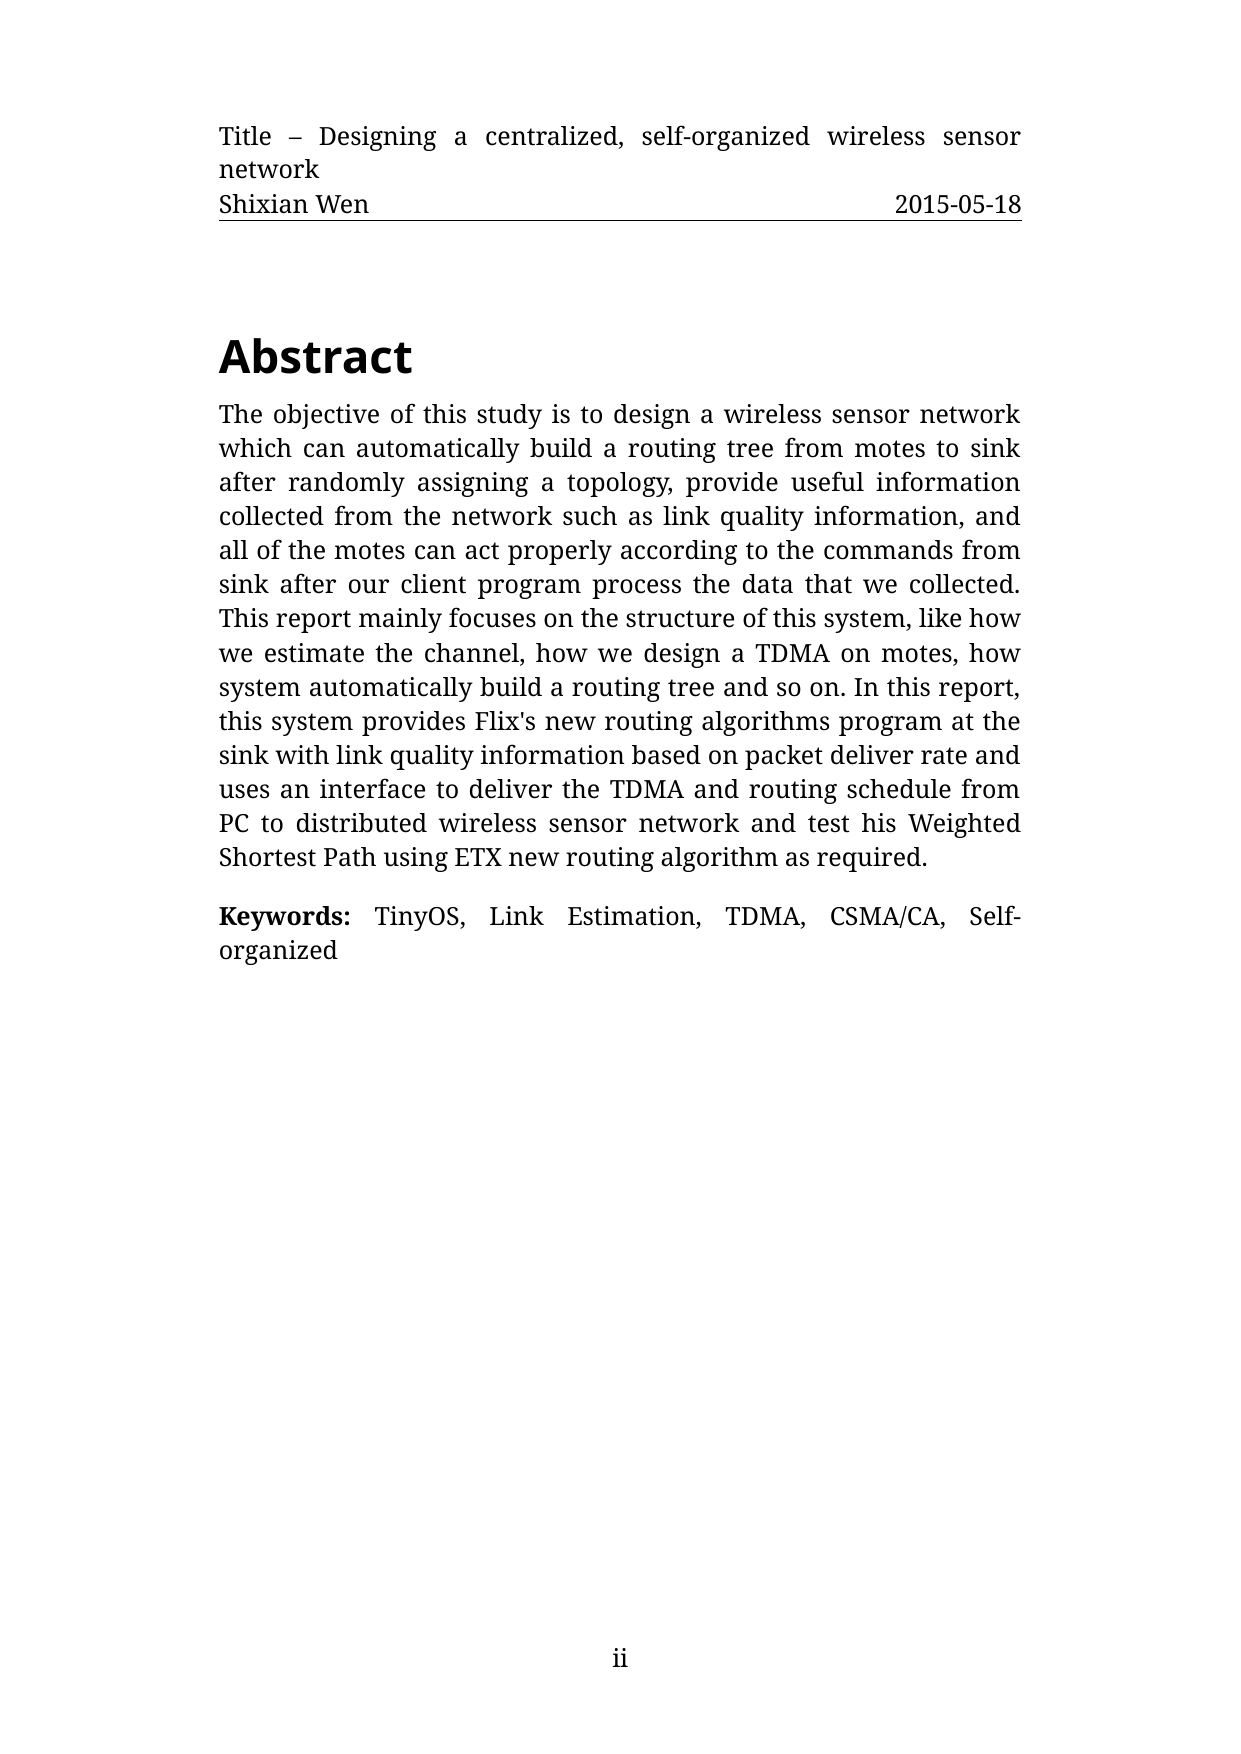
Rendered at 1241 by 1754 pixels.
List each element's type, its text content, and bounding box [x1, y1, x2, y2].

subtitle Abstract [218, 325, 1022, 387]
subtitle Keywords: TinyOS, Link Estimation, TDMA, CSMA/CA, Self-organized [218, 898, 1022, 967]
subtitle The objective of this study is to design a wireless sensor network which can automatically build a routing tree from motes to sink after randomly assigning a topology, provide useful information collected from the network such as link quality information, and all of the motes can act properly according to the commands from sink after our client program process the data that we collected. This report mainly focuses on the structure of this system, like how we estimate the channel, how we design a TDMA on motes, how system automatically build a routing tree and so on. In this report, this system provides Flix's new routing algorithms program at the sink with link quality information based on packet deliver rate and uses an interface to deliver the TDMA and routing schedule from PC to distributed wireless sensor network and test his Weighted Shortest Path using ETX new routing algorithm as required. [218, 397, 1022, 874]
